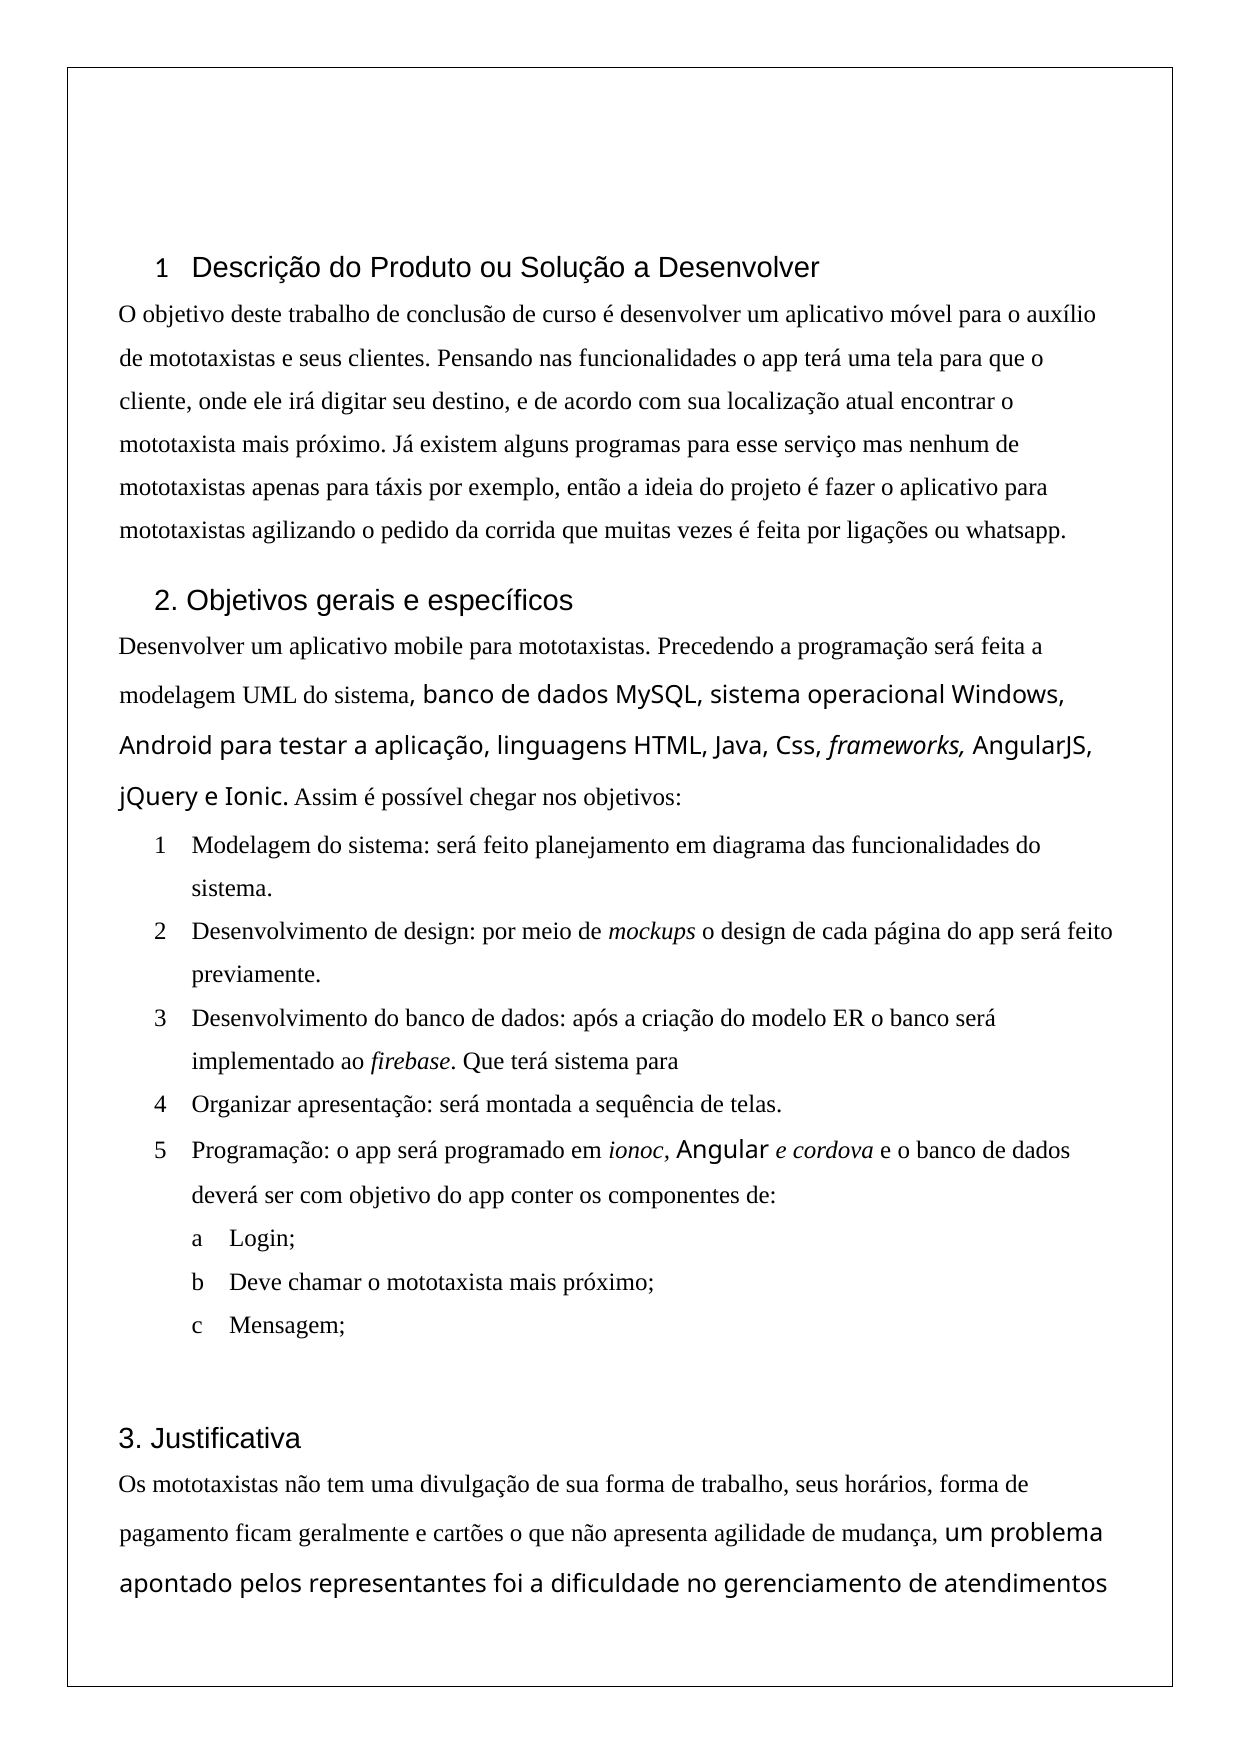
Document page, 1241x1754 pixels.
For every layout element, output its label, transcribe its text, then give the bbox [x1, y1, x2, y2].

subtitle 3. Justificativa [118, 1421, 1122, 1454]
text Os mototaxistas não tem uma divulgação de sua forma de trabalho, seus horários, forma de pagamento ficam geralmente e cartões o que não apresenta agilidade de mudança, um problema apontado pelos representantes foi a dificuldade no gerenciamento de atendimentos [118, 1469, 1122, 1600]
list Modelagem do sistema: será feito planejamento em diagrama das funcionalidades do sistema. [154, 830, 1122, 902]
list Descrição do Produto ou Solução a Desenvolver [154, 249, 1122, 285]
list Deve chamar o mototaxista mais próximo; [191, 1267, 1122, 1295]
list Programação: o app será programado em ionoc, Angular e cordova e o banco de dados deverá ser com objetivo do app conter os componentes de: [154, 1132, 1122, 1209]
list Desenvolvimento de design: por meio de mockups o design de cada página do app será feito previamente. [154, 916, 1122, 988]
text O objetivo deste trabalho de conclusão de curso é desenvolver um aplicativo móvel para o auxílio de mototaxistas e seus clientes. Pensando nas funcionalidades o app terá uma tela para que o cliente, onde ele irá digitar seu destino, e de acordo com sua localização atual encontrar o mototaxista mais próximo. Já existem alguns programas para esse serviço mas nenhum de mototaxistas apenas para táxis por exemplo, então a ideia do projeto é fazer o aplicativo para mototaxistas agilizando o pedido da corrida que muitas vezes é feita por ligações ou whatsapp. [118, 299, 1122, 544]
list Mensagem; [191, 1310, 1122, 1338]
list Login; [191, 1223, 1122, 1252]
list Desenvolvimento do banco de dados: após a criação do modelo ER o banco será implementado ao firebase. Que terá sistema para [154, 1003, 1122, 1074]
subtitle 2. Objetivos gerais e específicos [154, 583, 1122, 617]
text Desenvolver um aplicativo mobile para mototaxistas. Precedendo a programação será feita a modelagem UML do sistema, banco de dados MySQL, sistema operacional Windows, Android para testar a aplicação, linguagens HTML, Java, Css, frameworks, AngularJS, jQuery e Ionic. Assim é possível chegar nos objetivos: [118, 631, 1122, 813]
list Organizar apresentação: será montada a sequência de telas. [154, 1089, 1122, 1118]
